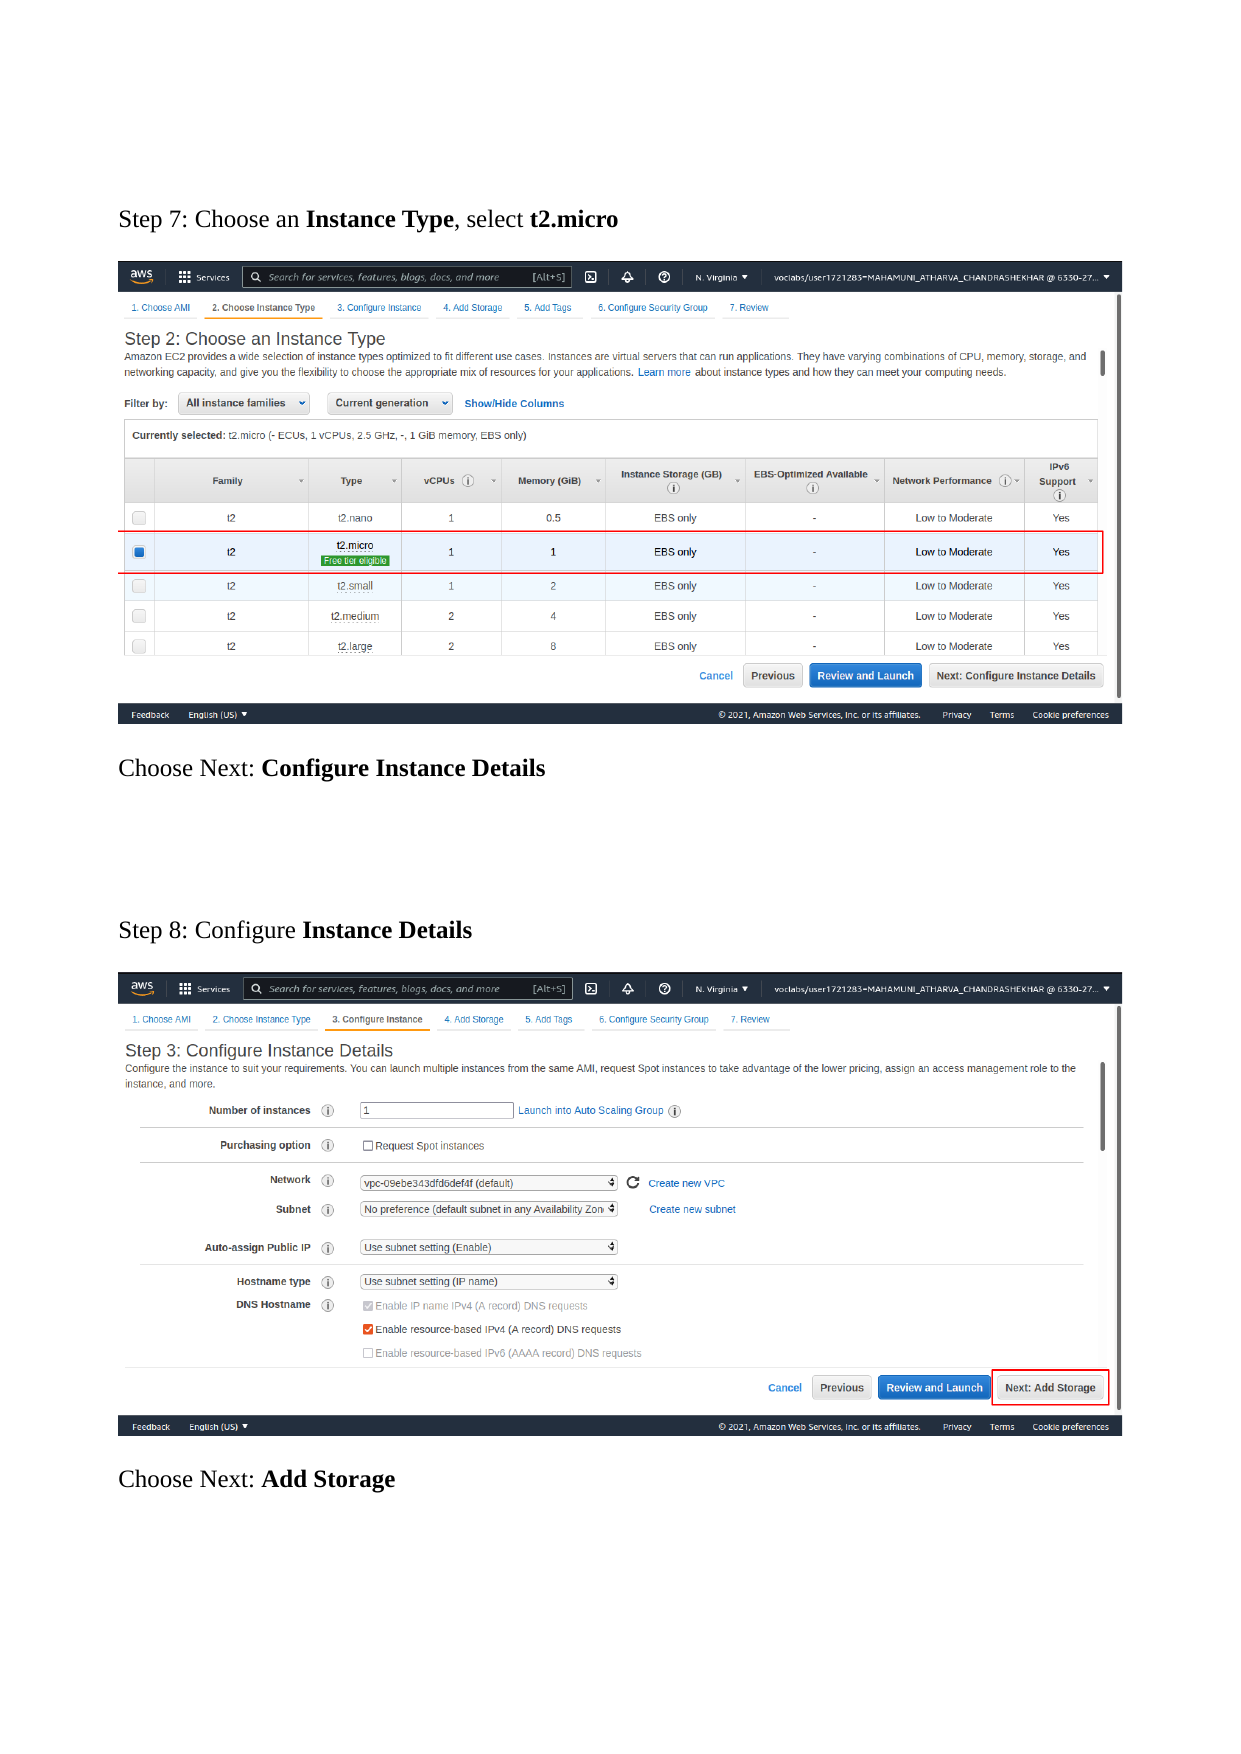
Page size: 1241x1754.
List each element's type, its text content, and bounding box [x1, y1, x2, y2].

picture [118, 972, 1123, 1436]
text Choose Next: Add Storage [118, 1464, 1122, 1493]
text Step 8: Configure Instance Details [118, 915, 1122, 944]
text Step 7: Choose an Instance Type, select t2.micro [118, 204, 1122, 233]
picture [118, 261, 1123, 724]
text Choose Next: Configure Instance Details [118, 753, 1122, 782]
